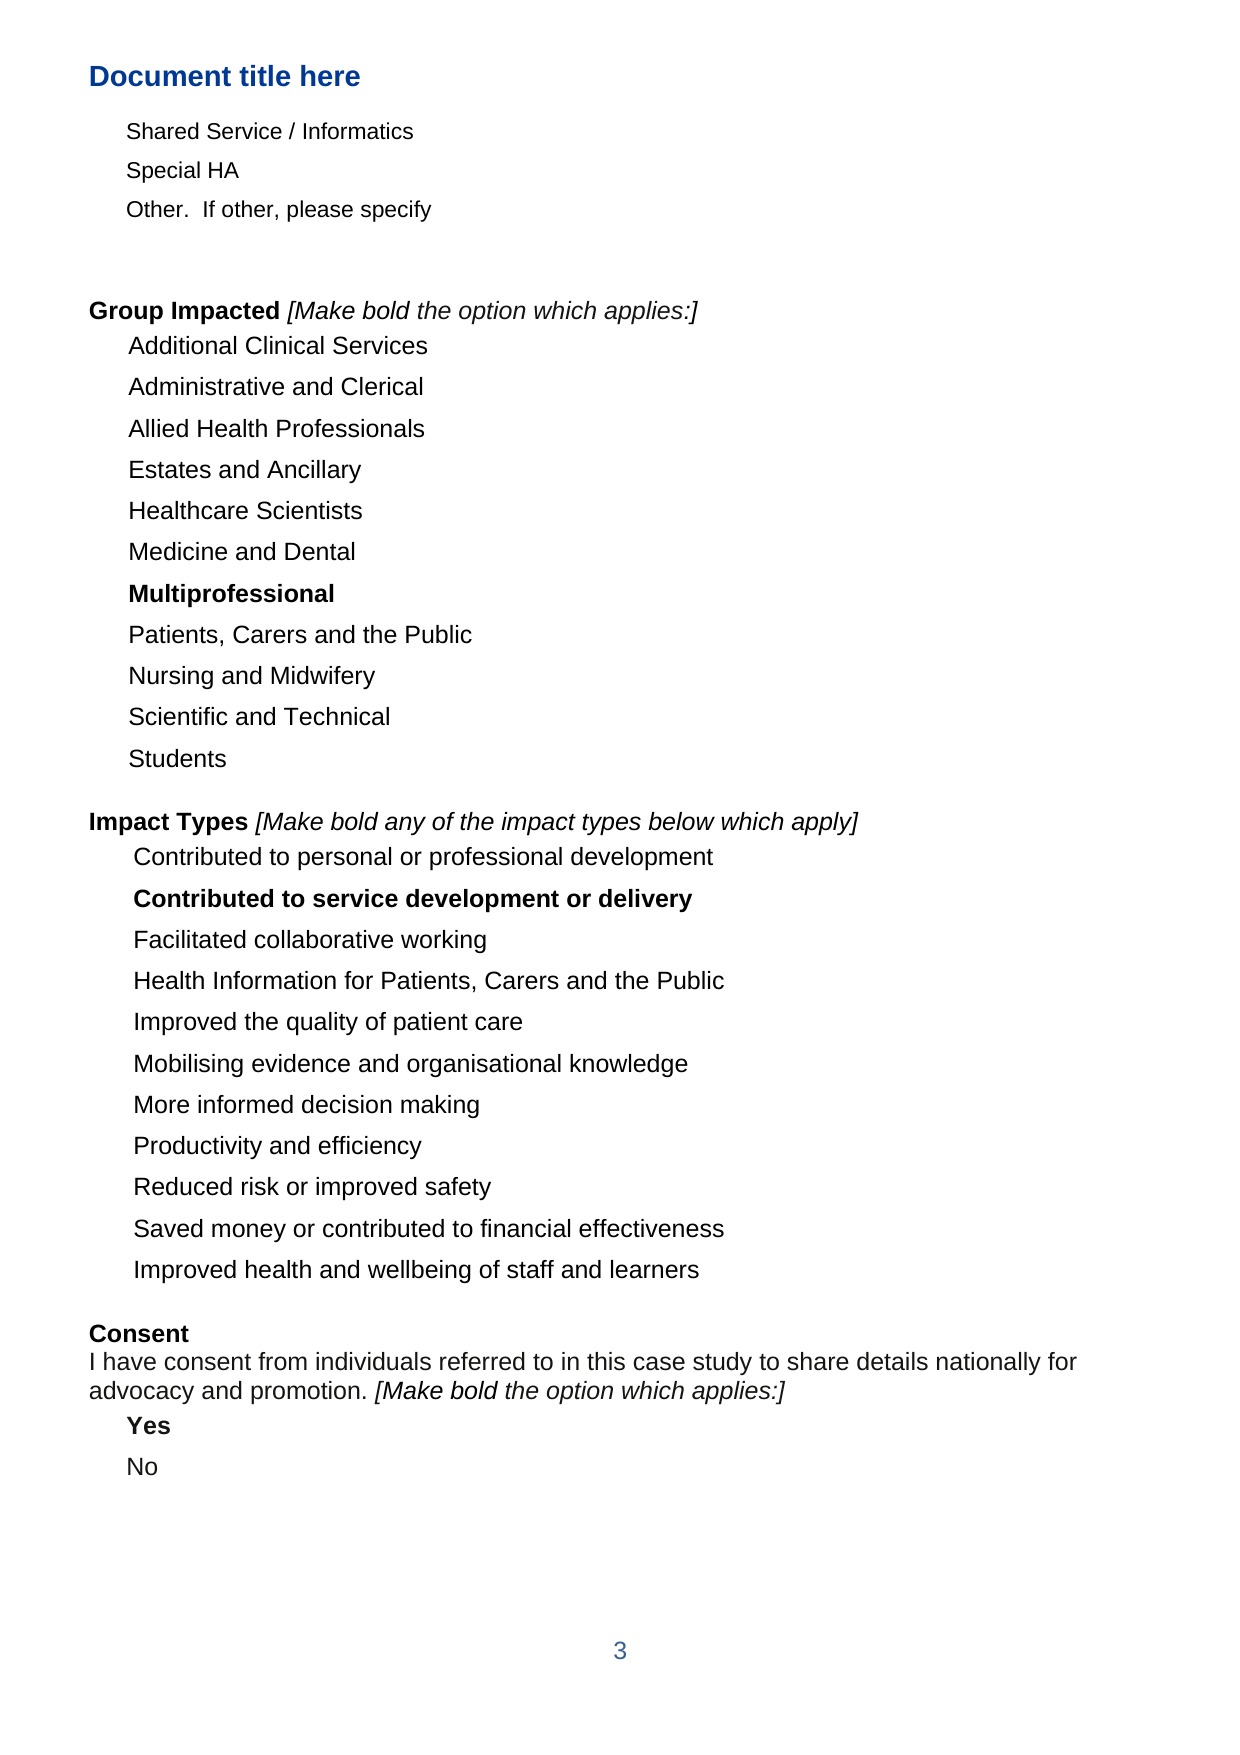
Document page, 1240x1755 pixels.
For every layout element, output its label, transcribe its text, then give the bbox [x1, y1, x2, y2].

text Improved the quality of patient care [133, 1007, 1151, 1036]
text Group Impacted [Make bold the option which applies:] [89, 296, 1151, 325]
text Administrative and Clerical [128, 372, 1151, 401]
text Yes [126, 1411, 1151, 1440]
text Medicine and Dental [128, 537, 1151, 566]
text Other. If other, please specify [126, 196, 1151, 222]
text Special HA [126, 157, 1151, 183]
text Reduced risk or improved safety [133, 1172, 1151, 1201]
text Healthcare Scientists [128, 496, 1151, 525]
text Facilitated collaborative working [133, 925, 1151, 953]
text I have consent from individuals referred to in this case study to share details nationally for advocacy and promotion. [Make bold the option which applies:] [89, 1347, 1151, 1405]
text Scientific and Technical [128, 702, 1151, 731]
text Additional Clinical Services [128, 331, 1151, 360]
text More informed decision making [133, 1090, 1151, 1118]
text Impact Types [Make bold any of the impact types below which apply] [89, 807, 1151, 836]
text Improved health and wellbeing of staff and learners [133, 1255, 1151, 1283]
text No [126, 1452, 1151, 1481]
text Saved money or contributed to financial effectiveness [133, 1213, 1151, 1242]
text Consent [89, 1318, 1151, 1347]
text Contributed to service development or delivery [133, 883, 1151, 912]
text Shared Service / Informatics [126, 118, 1151, 144]
text Estates and Ancillary [128, 455, 1151, 483]
text Allied Health Professionals [128, 413, 1151, 442]
text Health Information for Patients, Carers and the Public [133, 966, 1151, 995]
text Contributed to personal or professional development [133, 842, 1151, 871]
text Nursing and Midwifery [128, 661, 1151, 690]
text Patients, Carers and the Public [128, 620, 1151, 648]
text Multiprofessional [128, 578, 1151, 607]
text Mobilising evidence and organisational knowledge [133, 1048, 1151, 1077]
text Students [128, 743, 1151, 772]
text Productivity and efficiency [133, 1131, 1151, 1160]
